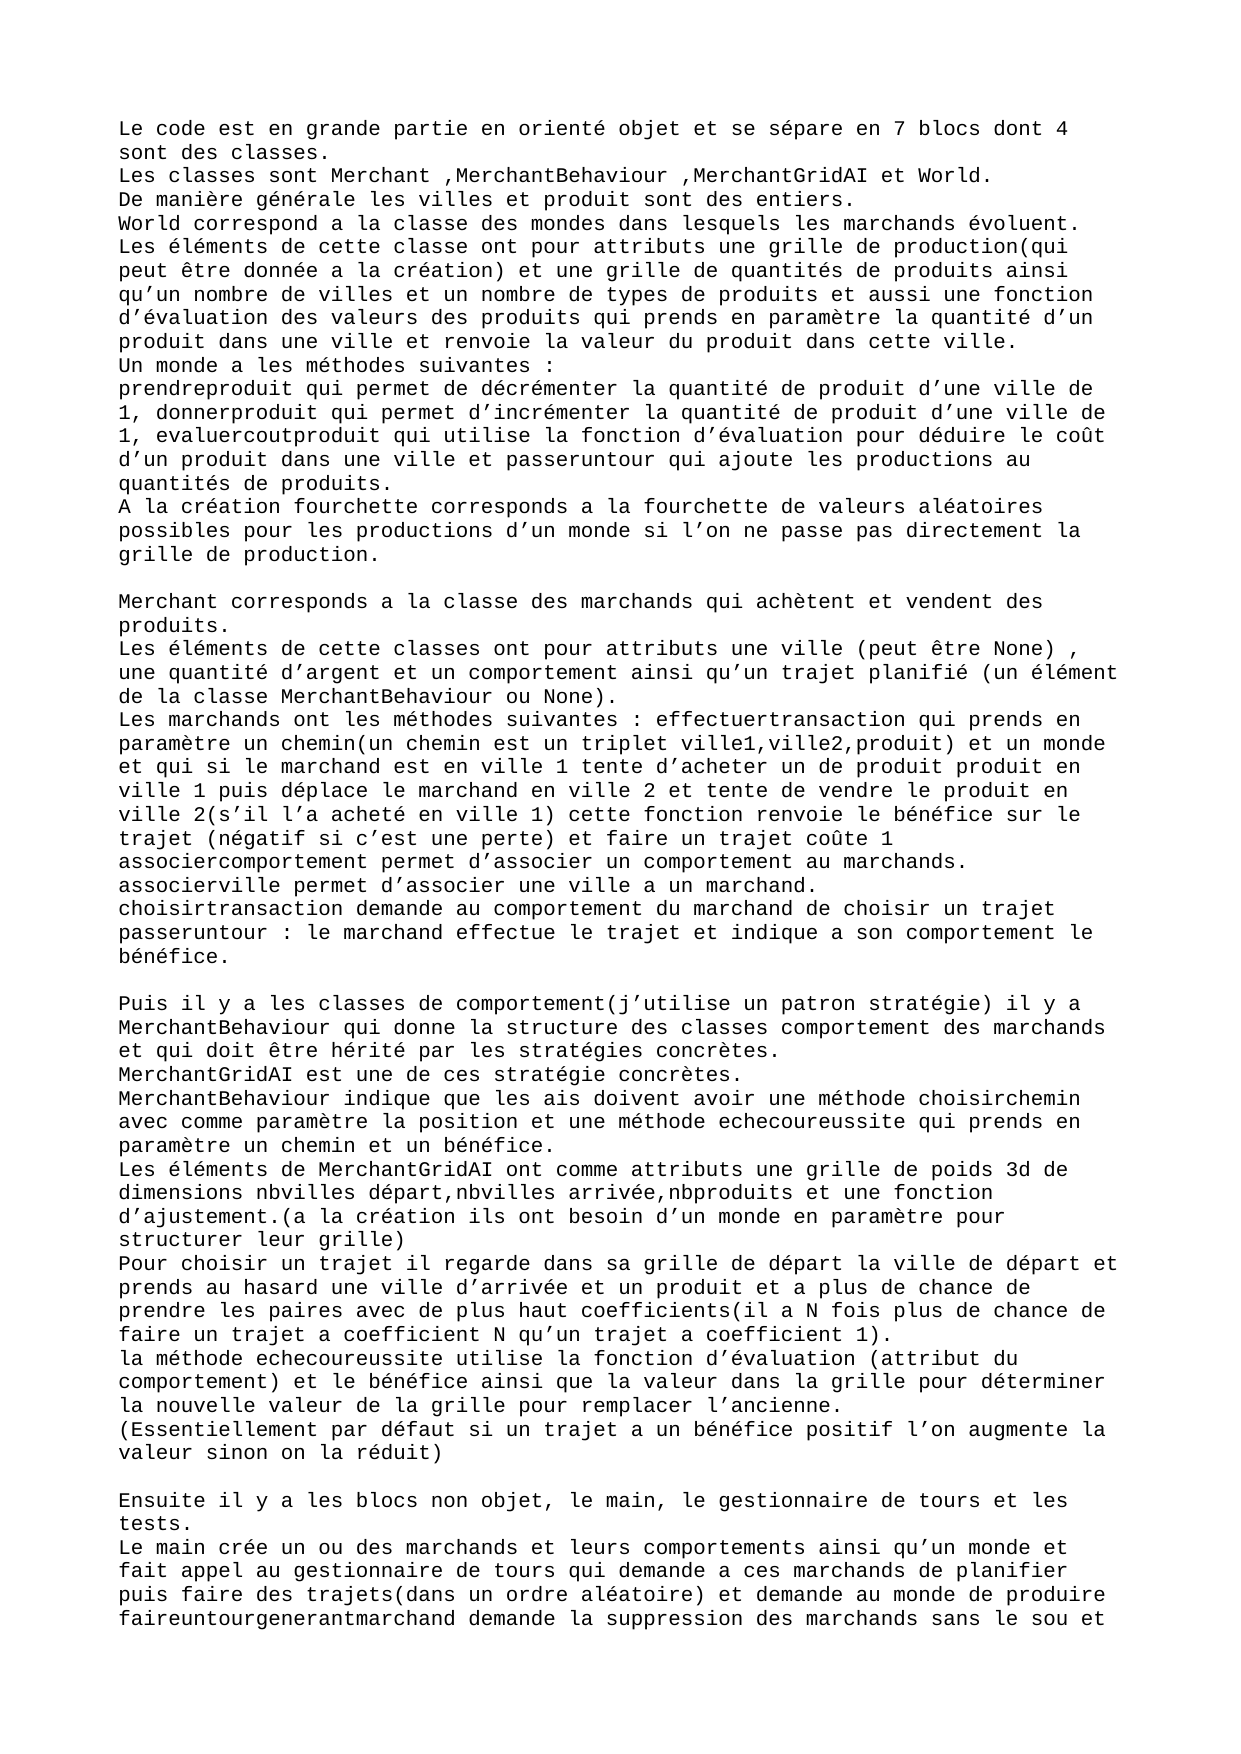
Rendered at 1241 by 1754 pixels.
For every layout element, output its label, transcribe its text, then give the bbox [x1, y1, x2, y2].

text Puis il y a les classes de comportement(j’utilise un patron stratégie) il y a MerchantBehaviour qui donne la structure des classes comportement des marchands et qui doit être hérité par les stratégies concrètes. [118, 993, 1122, 1064]
text Le main crée un ou des marchands et leurs comportements ainsi qu’un monde et fait appel au gestionnaire de tours qui demande a ces marchands de planifier puis faire des trajets(dans un ordre aléatoire) et demande au monde de produire [118, 1537, 1122, 1608]
text passeruntour : le marchand effectue le trajet et indique a son comportement le bénéfice. [118, 922, 1122, 969]
text De manière générale les villes et produit sont des entiers. [118, 189, 1122, 213]
text Les éléments de cette classes ont pour attributs une ville (peut être None) , une quantité d’argent et un comportement ainsi qu’un trajet planifié (un élément de la classe MerchantBehaviour ou None). [118, 638, 1122, 709]
text associercomportement permet d’associer un comportement au marchands. [118, 851, 1122, 875]
text prendreproduit qui permet de décrémenter la quantité de produit d’une ville de 1, donnerproduit qui permet d’incrémenter la quantité de produit d’une ville de 1, evaluercoutproduit qui utilise la fonction d’évaluation pour déduire le coût d’un produit dans une ville et passeruntour qui ajoute les productions au quantités de produits. [118, 378, 1122, 496]
text choisirtransaction demande au comportement du marchand de choisir un trajet [118, 898, 1122, 922]
text Le code est en grande partie en orienté objet et se sépare en 7 blocs dont 4 sont des classes. [118, 118, 1122, 165]
text et qui si le marchand est en ville 1 tente d’acheter un de produit produit en ville 1 puis déplace le marchand en ville 2 et tente de vendre le produit en ville 2(s’il l’a acheté en ville 1) cette fonction renvoie le bénéfice sur le trajet (négatif si c’est une perte) et faire un trajet coûte 1 [118, 757, 1122, 851]
text A la création fourchette corresponds a la fourchette de valeurs aléatoires possibles pour les productions d’un monde si l’on ne passe pas directement la grille de production. [118, 496, 1122, 567]
text MerchantGridAI est une de ces stratégie concrètes. [118, 1064, 1122, 1088]
text Ensuite il y a les blocs non objet, le main, le gestionnaire de tours et les tests. [118, 1489, 1122, 1537]
text MerchantBehaviour indique que les ais doivent avoir une méthode choisirchemin avec comme paramètre la position et une méthode echecoureussite qui prends en paramètre un chemin et un bénéfice. [118, 1088, 1122, 1158]
text associerville permet d’associer une ville a un marchand. [118, 875, 1122, 898]
text Un monde a les méthodes suivantes : [118, 354, 1122, 378]
text Les éléments de MerchantGridAI ont comme attributs une grille de poids 3d de dimensions nbvilles départ,nbvilles arrivée,nbproduits et une fonction d’ajustement.(a la création ils ont besoin d’un monde en paramètre pour structurer leur grille) [118, 1158, 1122, 1253]
text World correspond a la classe des mondes dans lesquels les marchands évoluent. [118, 213, 1122, 236]
text Pour choisir un trajet il regarde dans sa grille de départ la ville de départ et prends au hasard une ville d’arrivée et un produit et a plus de chance de prendre les paires avec de plus haut coefficients(il a N fois plus de chance de faire un trajet a coefficient N qu’un trajet a coefficient 1). [118, 1253, 1122, 1348]
text Les classes sont Merchant ,MerchantBehaviour ,MerchantGridAI et World. [118, 165, 1122, 189]
text (Essentiellement par défaut si un trajet a un bénéfice positif l’on augmente la valeur sinon on la réduit) [118, 1419, 1122, 1466]
text faireuntourgenerantmarchand demande la suppression des marchands sans le sou et [118, 1608, 1122, 1631]
text Les marchands ont les méthodes suivantes : effectuertransaction qui prends en paramètre un chemin(un chemin est un triplet ville1,ville2,produit) et un monde [118, 709, 1122, 757]
text la méthode echecoureussite utilise la fonction d’évaluation (attribut du comportement) et le bénéfice ainsi que la valeur dans la grille pour déterminer la nouvelle valeur de la grille pour remplacer l’ancienne. [118, 1348, 1122, 1419]
text Merchant corresponds a la classe des marchands qui achètent et vendent des produits. [118, 591, 1122, 638]
text Les éléments de cette classe ont pour attributs une grille de production(qui peut être donnée a la création) et une grille de quantités de produits ainsi qu’un nombre de villes et un nombre de types de produits et aussi une fonction d’évaluation des valeurs des produits qui prends en paramètre la quantité d’un produit dans une ville et renvoie la valeur du produit dans cette ville. [118, 236, 1122, 354]
